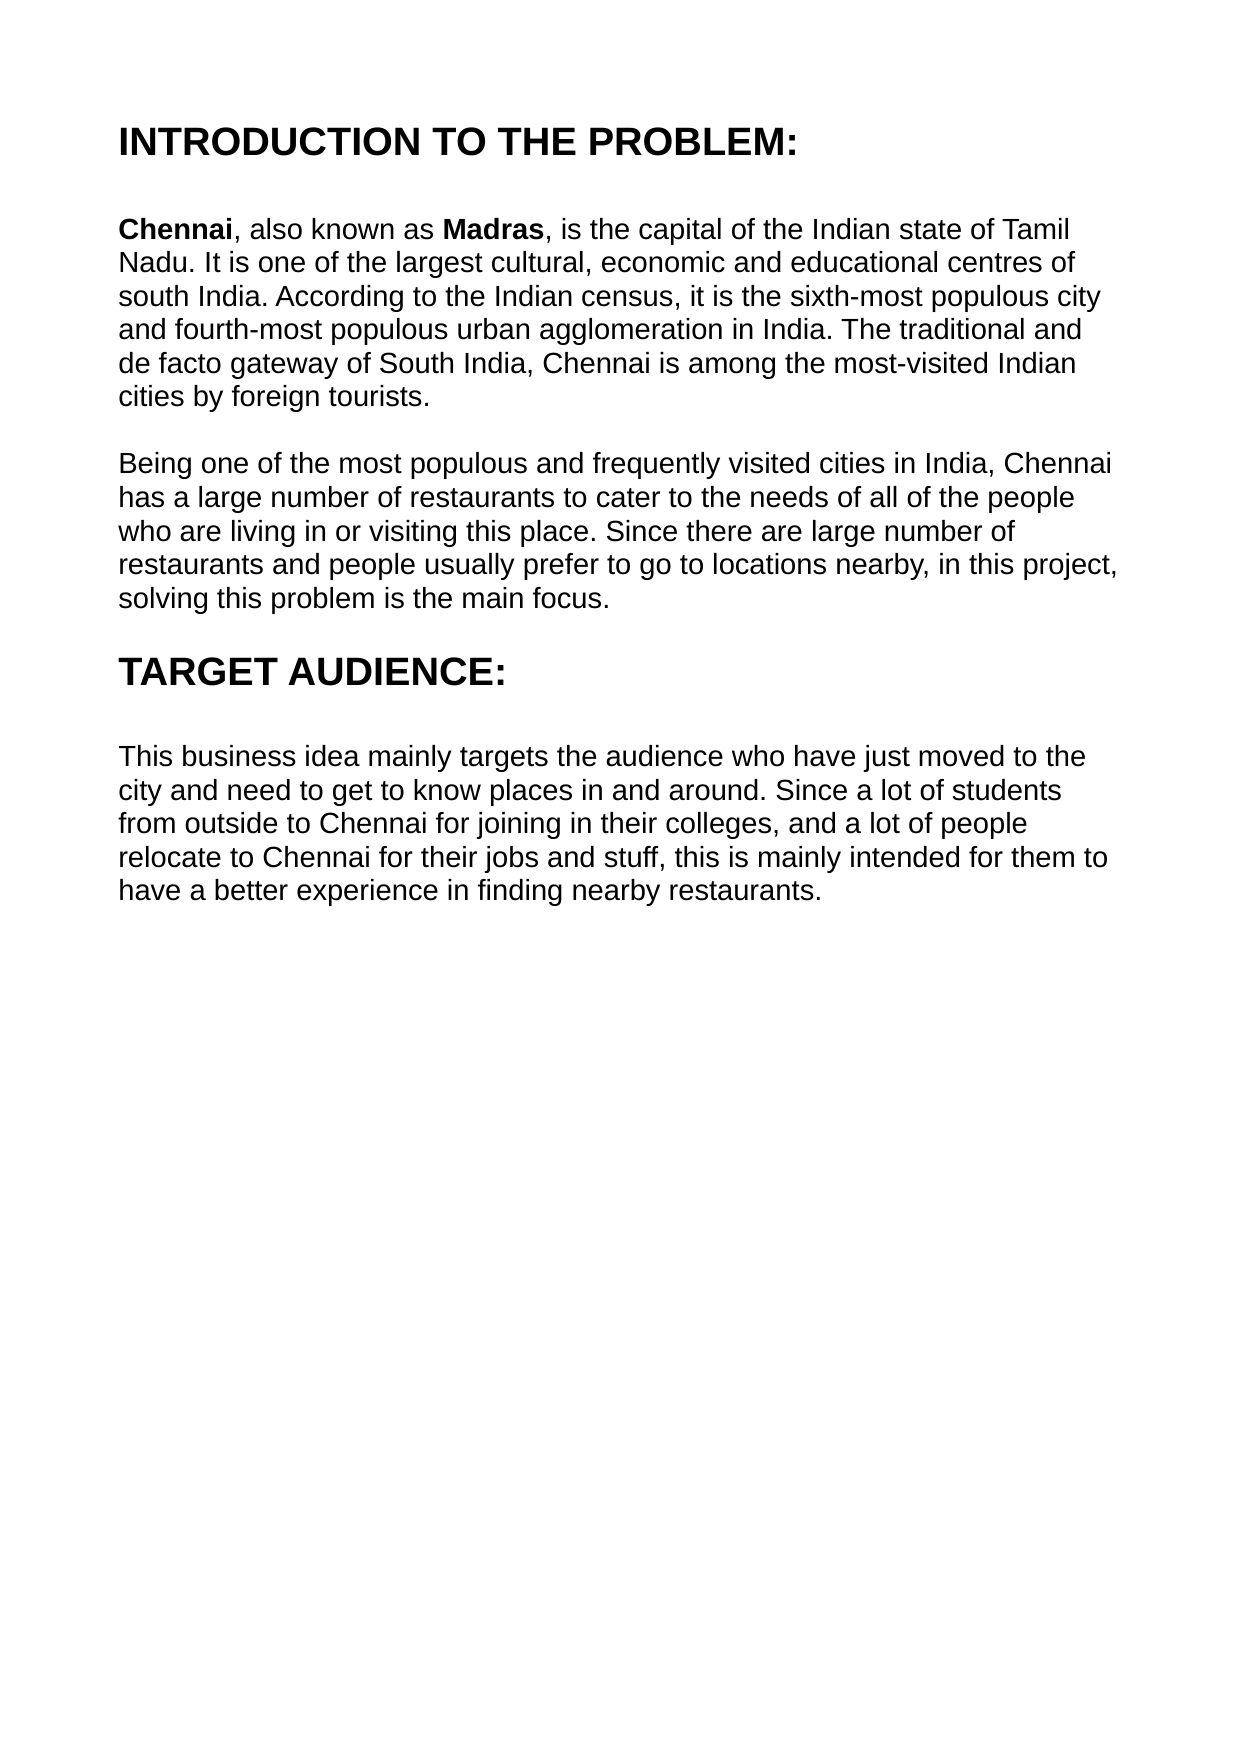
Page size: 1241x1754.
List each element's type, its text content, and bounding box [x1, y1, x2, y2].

text Chennai, also known as Madras, is the capital of the Indian state of Tamil Nadu. It is one of the largest cultural, economic and educational centres of south India. According to the Indian census, it is the sixth-most populous city and fourth-most populous urban agglomeration in India. The traditional and de facto gateway of South India, Chennai is among the most-visited Indian cities by foreign tourists. [118, 212, 1122, 413]
text Being one of the most populous and frequently visited cities in India, Chennai has a large number of restaurants to cater to the needs of all of the people who are living in or visiting this place. Since there are large number of restaurants and people usually prefer to go to locations nearby, in this project, solving this problem is the main focus. [118, 446, 1122, 614]
text TARGET AUDIENCE: [118, 648, 1122, 693]
text INTRODUCTION TO THE PROBLEM: [118, 118, 1122, 164]
text This business idea mainly targets the audience who have just moved to the city and need to get to know places in and around. Since a lot of students from outside to Chennai for joining in their colleges, and a lot of people relocate to Chennai for their jobs and stuff, this is mainly intended for them to have a better experience in finding nearby restaurants. [118, 739, 1122, 907]
